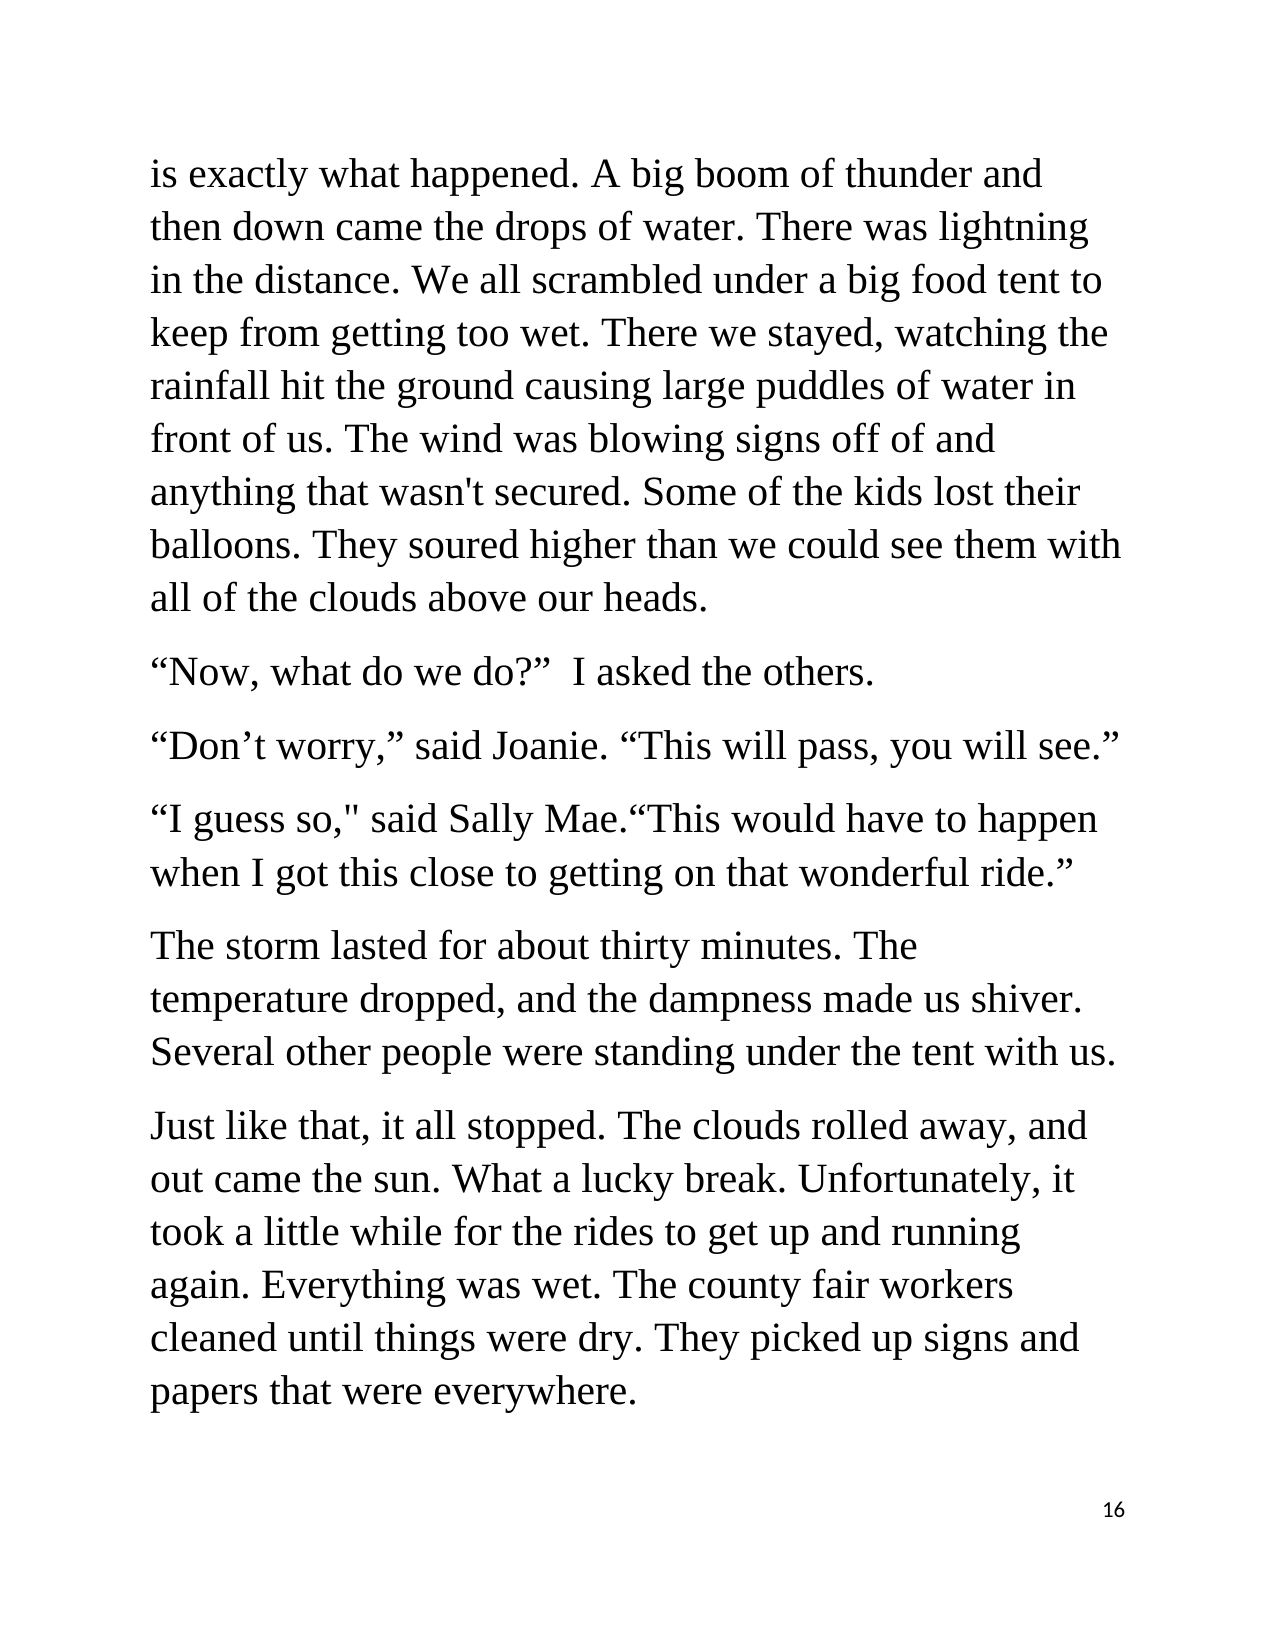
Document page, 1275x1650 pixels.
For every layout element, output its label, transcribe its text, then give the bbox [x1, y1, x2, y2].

text “I guess so," said Sally Mae.“This would have to happen when I got this close to getting on that wonderful ride.” [150, 796, 1125, 895]
text Just like that, it all stopped. The clouds rolled away, and out came the sun. What a lucky break. Unfortunately, it took a little while for the rides to get up and running again. Everything was wet. The county fair workers cleaned until things were dry. They picked up signs and papers that were everywhere. [150, 1102, 1125, 1414]
text “Now, what do we do?” I asked the others. [150, 648, 1125, 694]
text is exactly what happened. A big boom of thunder and then down came the drops of water. There was lightning in the distance. We all scrambled under a big food tent to keep from getting too wet. There we stayed, watching the rainfall hit the ground causing large puddles of water in front of us. The wind was blowing signs off of and anything that wasn't secured. Some of the kids lost their balloons. They soured higher than we could see them with all of the clouds above our heads. [150, 150, 1125, 620]
text The storm lasted for about thirty minutes. The temperature dropped, and the dampness made us shiver. Several other people were standing under the tent with us. [150, 923, 1125, 1075]
text “Don’t worry,” said Joanie. “This will pass, you will see.” [150, 722, 1125, 768]
